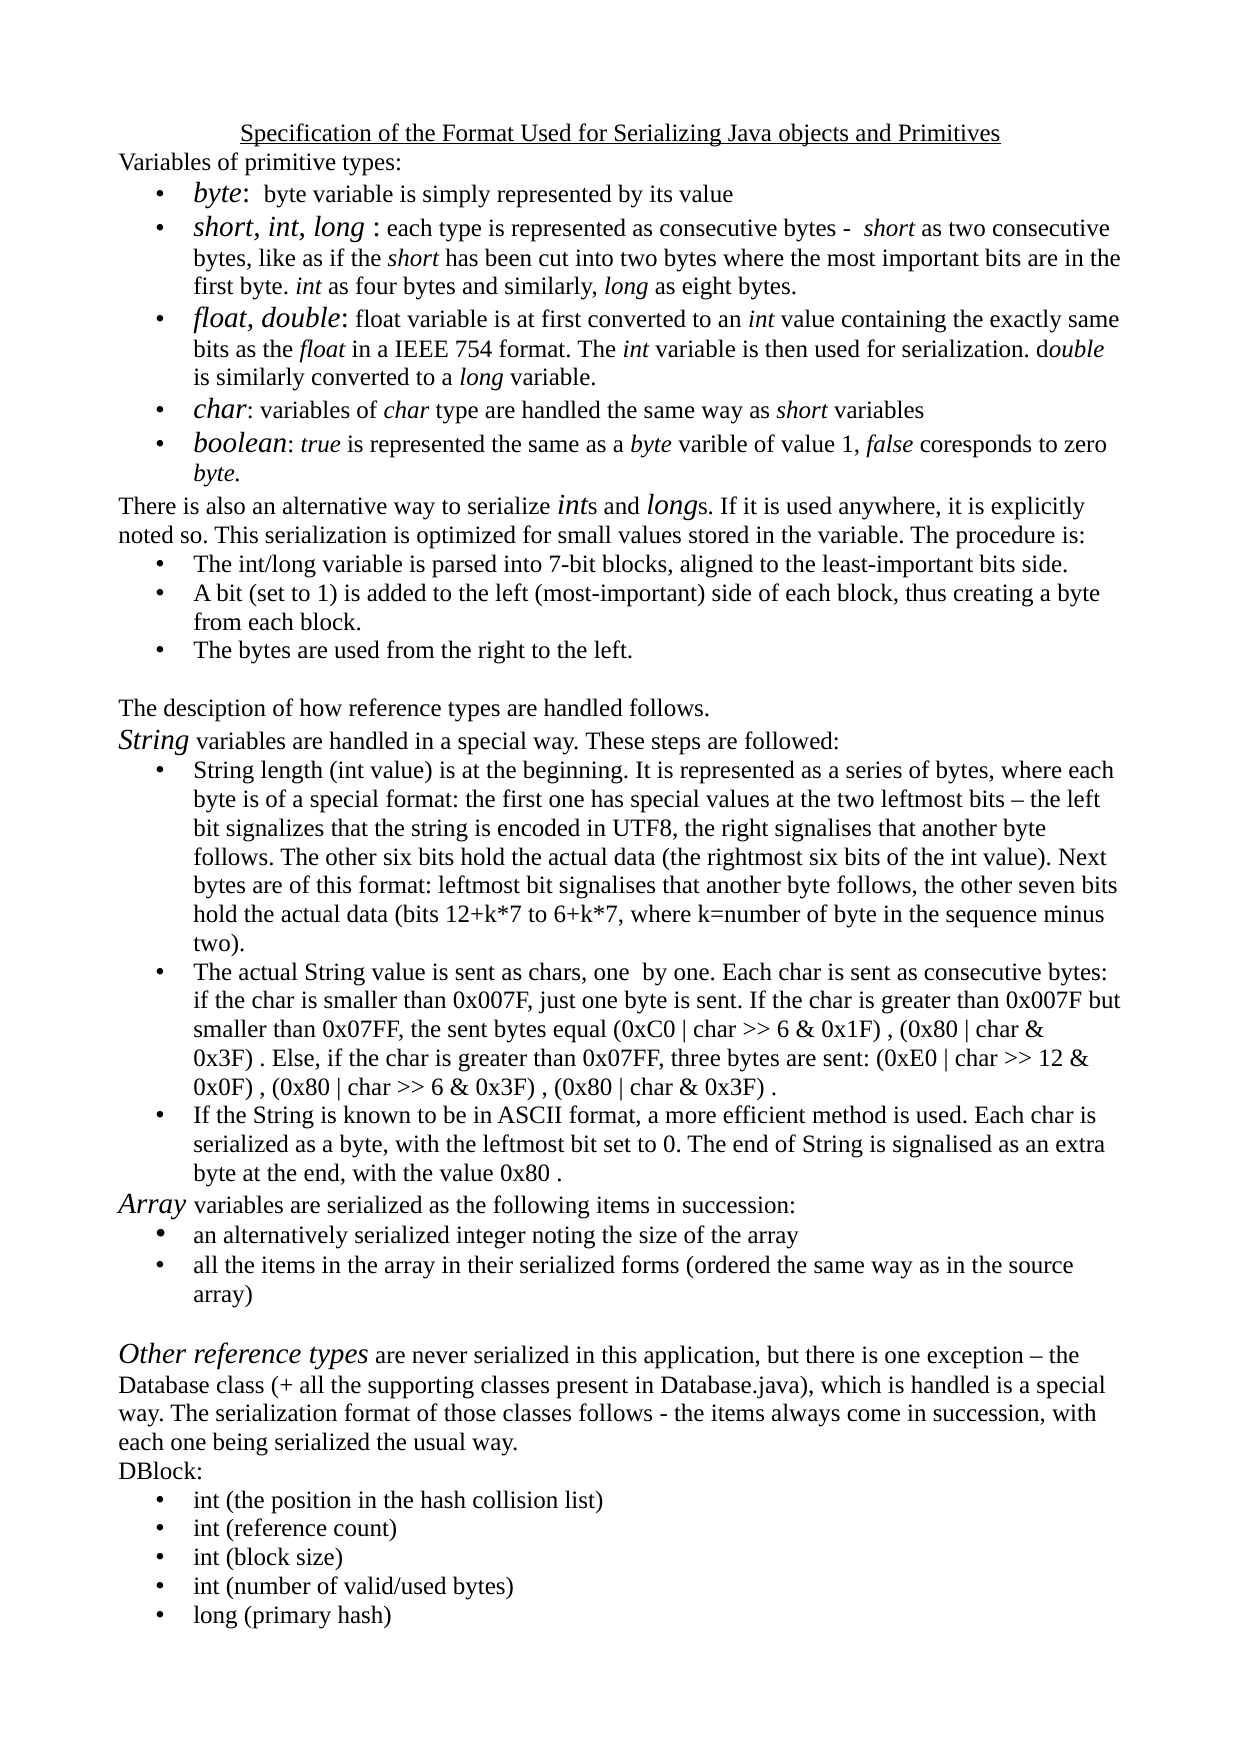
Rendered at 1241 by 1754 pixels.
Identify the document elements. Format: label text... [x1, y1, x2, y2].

text There is also an alternative way to serialize ints and longs. If it is used anywhere, it is explicitly noted so. This serialization is optimized for small values stored in the variable. The procedure is: [118, 487, 1122, 549]
list an alternatively serialized integer noting the size of the array [156, 1220, 1122, 1250]
text Array variables are serialized as the following items in succession: [118, 1187, 1122, 1220]
list The actual String value is sent as chars, one by one. Each char is sent as consecutive bytes: if the char is smaller than 0x007F, just one byte is sent. If the char is greater than 0x007F but smaller than 0x07FF, the sent bytes equal (0xC0 | char >> 6 & 0x1F) , (0x80 | char & 0x3F) . Else, if the char is greater than 0x07FF, three bytes are sent: (0xE0 | char >> 12 & 0x0F) , (0x80 | char >> 6 & 0x3F) , (0x80 | char & 0x3F) . [156, 957, 1122, 1100]
text String variables are handled in a special way. These steps are followed: [118, 722, 1122, 755]
list char: variables of char type are handled the same way as short variables [156, 391, 1122, 425]
list If the String is known to be in ASCII format, a more efficient method is used. Each char is serialized as a byte, with the leftmost bit set to 0. The end of String is signalised as an extra byte at the end, with the value 0x80 . [156, 1100, 1122, 1187]
list boolean: true is represented the same as a byte varible of value 1, false coresponds to zero byte. [156, 425, 1122, 487]
list String length (int value) is at the beginning. It is represented as a series of bytes, where each byte is of a special format: the first one has special values at the two leftmost bits – the left bit signalizes that the string is encoded in UTF8, the right signalises that another byte follows. The other six bits hold the actual data (the rightmost six bits of the int value). Next bytes are of this format: leftmost bit signalises that another byte follows, the other seven bits hold the actual data (bits 12+k*7 to 6+k*7, where k=number of byte in the sequence minus two). [156, 755, 1122, 957]
list A bit (set to 1) is added to the left (most-important) side of each block, thus creating a byte from each block. [156, 578, 1122, 636]
list The bytes are used from the right to the left. [156, 636, 1122, 664]
list The int/long variable is parsed into 7-bit blocks, aligned to the least-important bits side. [156, 549, 1122, 578]
list long (primary hash) [156, 1600, 1122, 1628]
list byte: byte variable is simply represented by its value [156, 176, 1122, 209]
text Specification of the Format Used for Serializing Java objects and Primitives [118, 118, 1122, 147]
list int (block size) [156, 1542, 1122, 1571]
text DBlock: [118, 1456, 1122, 1485]
list all the items in the array in their serialized forms (ordered the same way as in the source array) [156, 1250, 1122, 1307]
list int (number of valid/used bytes) [156, 1571, 1122, 1600]
text Variables of primitive types: [118, 147, 1122, 176]
list int (the position in the hash collision list) [156, 1485, 1122, 1513]
list short, int, long : each type is represented as consecutive bytes - short as two consecutive bytes, like as if the short has been cut into two bytes where the most important bits are in the first byte. int as four bytes and similarly, long as eight bytes. [156, 209, 1122, 300]
text Other reference types are never serialized in this application, but there is one exception – the Database class (+ all the supporting classes present in Database.java), which is handled is a special way. The serialization format of those classes follows - the items always come in succession, with each one being serialized the usual way. [118, 1336, 1122, 1456]
list int (reference count) [156, 1513, 1122, 1542]
list float, double: float variable is at first converted to an int value containing the exactly same bits as the float in a IEEE 754 format. The int variable is then used for serialization. double is similarly converted to a long variable. [156, 300, 1122, 391]
text The desciption of how reference types are handled follows. [118, 693, 1122, 722]
